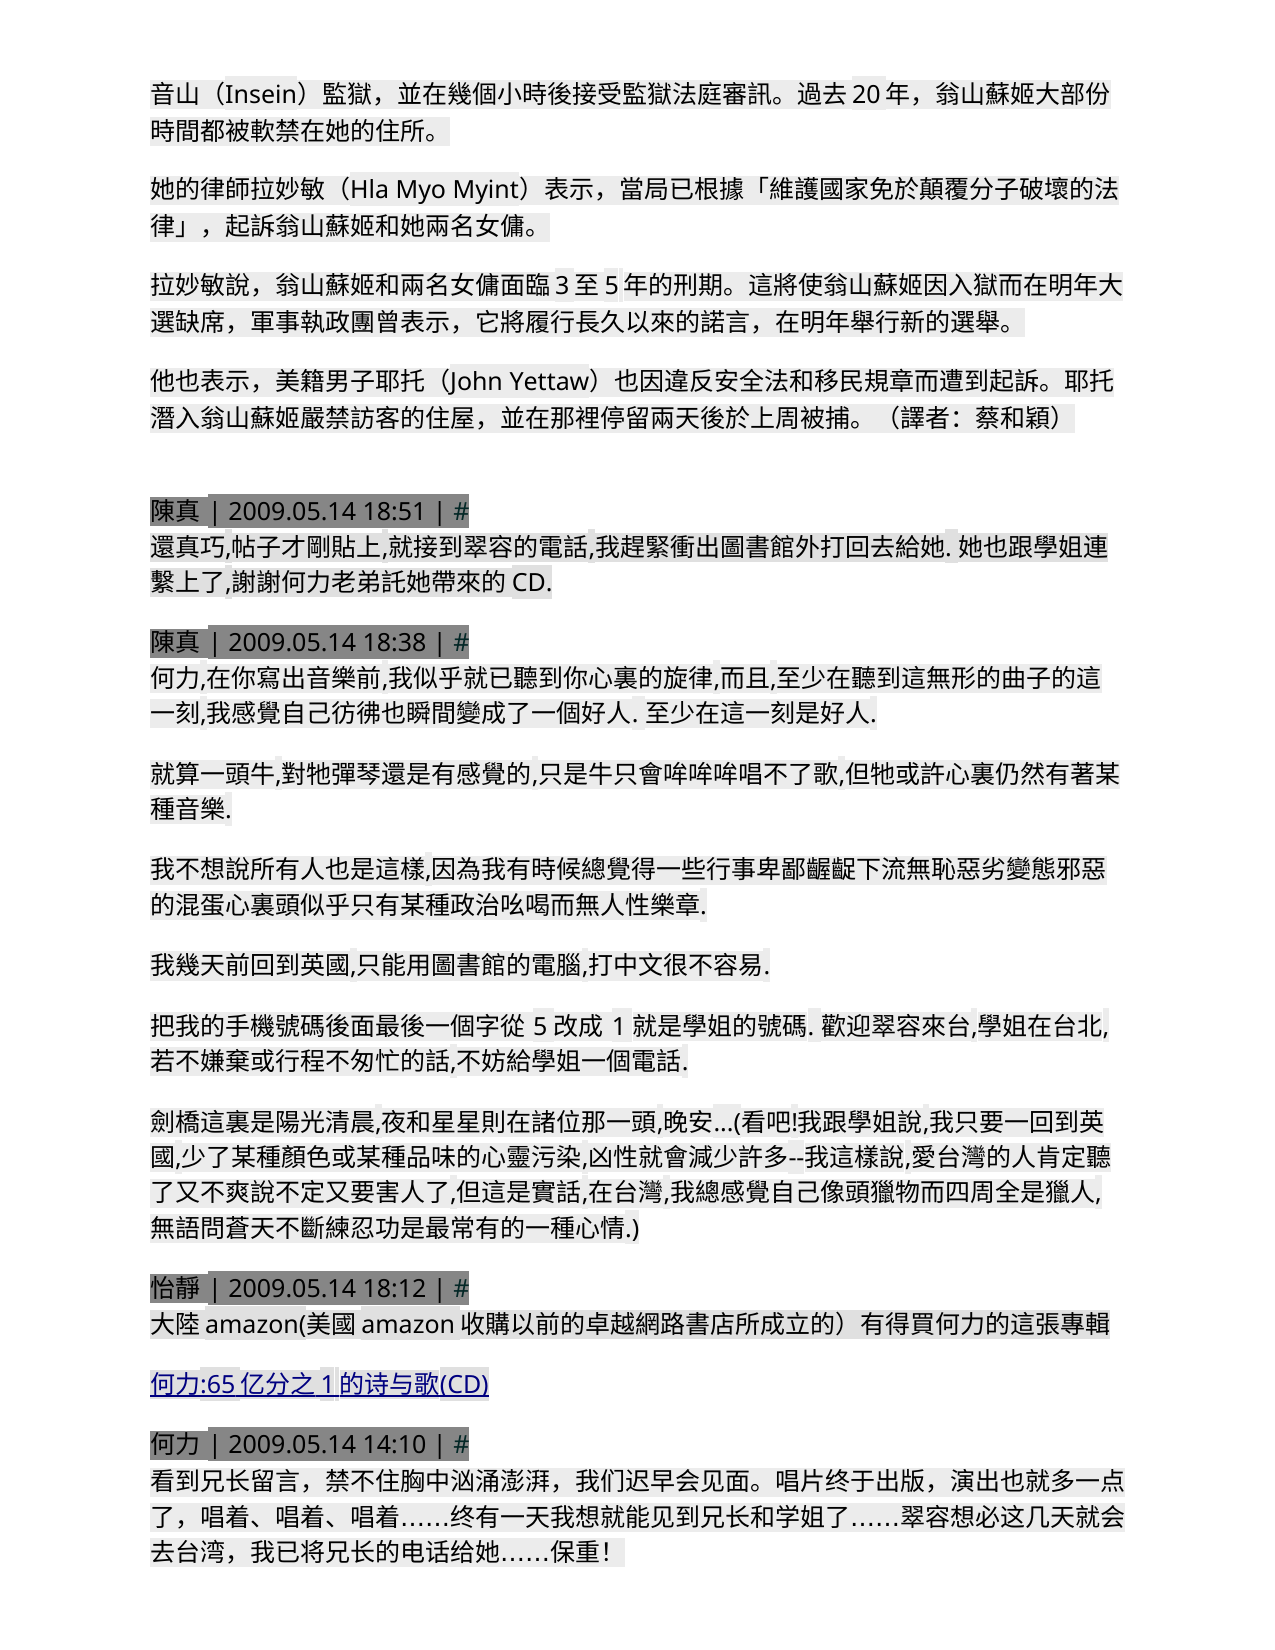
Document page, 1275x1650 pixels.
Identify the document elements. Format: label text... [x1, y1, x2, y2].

text 劍橋這裏是陽光清晨,夜和星星則在諸位那一頭,晚安...(看吧!我跟學姐說,我只要一回到英國,少了某種顏色或某種品味的心靈污染,凶性就會減少許多--我這樣說,愛台灣的人肯定聽了又不爽說不定又要害人了,但這是實話,在台灣,我總感覺自己像頭獵物而四周全是獵人,無語問蒼天不斷練忍功是最常有的一種心情.) [150, 1103, 1125, 1244]
text 音山（Insein）監獄，並在幾個小時後接受監獄法庭審訊。過去20年，翁山蘇姬大部份時間都被軟禁在她的住所。 [150, 75, 1125, 146]
text 她的律師拉妙敏（Hla Myo Myint）表示，當局已根據「維護國家免於顛覆分子破壞的法律」，起訴翁山蘇姬和她兩名女傭。 [150, 171, 1125, 242]
text 就算一頭牛,對牠彈琴還是有感覺的,只是牛只會哞哞哞唱不了歌,但牠或許心裏仍然有著某種音樂. [150, 755, 1125, 826]
text 他也表示，美籍男子耶托（John Yettaw）也因違反安全法和移民規章而遭到起訴。耶托潛入翁山蘇姬嚴禁訪客的住屋，並在那裡停留兩天後於上周被捕。（譯者：蔡和穎） [150, 362, 1125, 433]
text 何力:65亿分之1的诗与歌(CD) [150, 1365, 1125, 1401]
text 大陸amazon(美國amazon收購以前的卓越網路書店所成立的）有得買何力的這張專輯 [150, 1305, 1125, 1340]
text 把我的手機號碼後面最後一個字從 5 改成 1 就是學姐的號碼. 歡迎翠容來台,學姐在台北,若不嫌棄或行程不匆忙的話,不妨給學姐一個電話. [150, 1007, 1125, 1078]
text 看到兄长留言，禁不住胸中汹涌澎湃，我们迟早会见面。唱片终于出版，演出也就多一点了，唱着、唱着、唱着……终有一天我想就能见到兄长和学姐了……翠容想必这几天就会去台湾，我已将兄长的电话给她……保重！ [150, 1461, 1125, 1567]
text 何力 | 2009.05.14 14:10 | # [150, 1426, 1125, 1461]
text 還真巧,帖子才剛貼上,就接到翠容的電話,我趕緊衝出圖書館外打回去給她. 她也跟學姐連繫上了,謝謝何力老弟託她帶來的CD. [150, 528, 1125, 599]
text 我幾天前回到英國,只能用圖書館的電腦,打中文很不容易. [150, 947, 1125, 982]
text 何力,在你寫出音樂前,我似乎就已聽到你心裏的旋律,而且,至少在聽到這無形的曲子的這一刻,我感覺自己彷彿也瞬間變成了一個好人. 至少在這一刻是好人. [150, 659, 1125, 730]
text 怡靜 | 2009.05.14 18:12 | # [150, 1269, 1125, 1305]
text 陳真 | 2009.05.14 18:51 | # [150, 492, 1125, 528]
text 拉妙敏說，翁山蘇姬和兩名女傭面臨3至5年的刑期。這將使翁山蘇姬因入獄而在明年大選缺席，軍事執政團曾表示，它將履行長久以來的諾言，在明年舉行新的選舉。 [150, 267, 1125, 337]
text 我不想說所有人也是這樣,因為我有時候總覺得一些行事卑鄙齷齪下流無恥惡劣變態邪惡的混蛋心裏頭似乎只有某種政治吆喝而無人性樂章. [150, 851, 1125, 922]
text 陳真 | 2009.05.14 18:38 | # [150, 624, 1125, 659]
